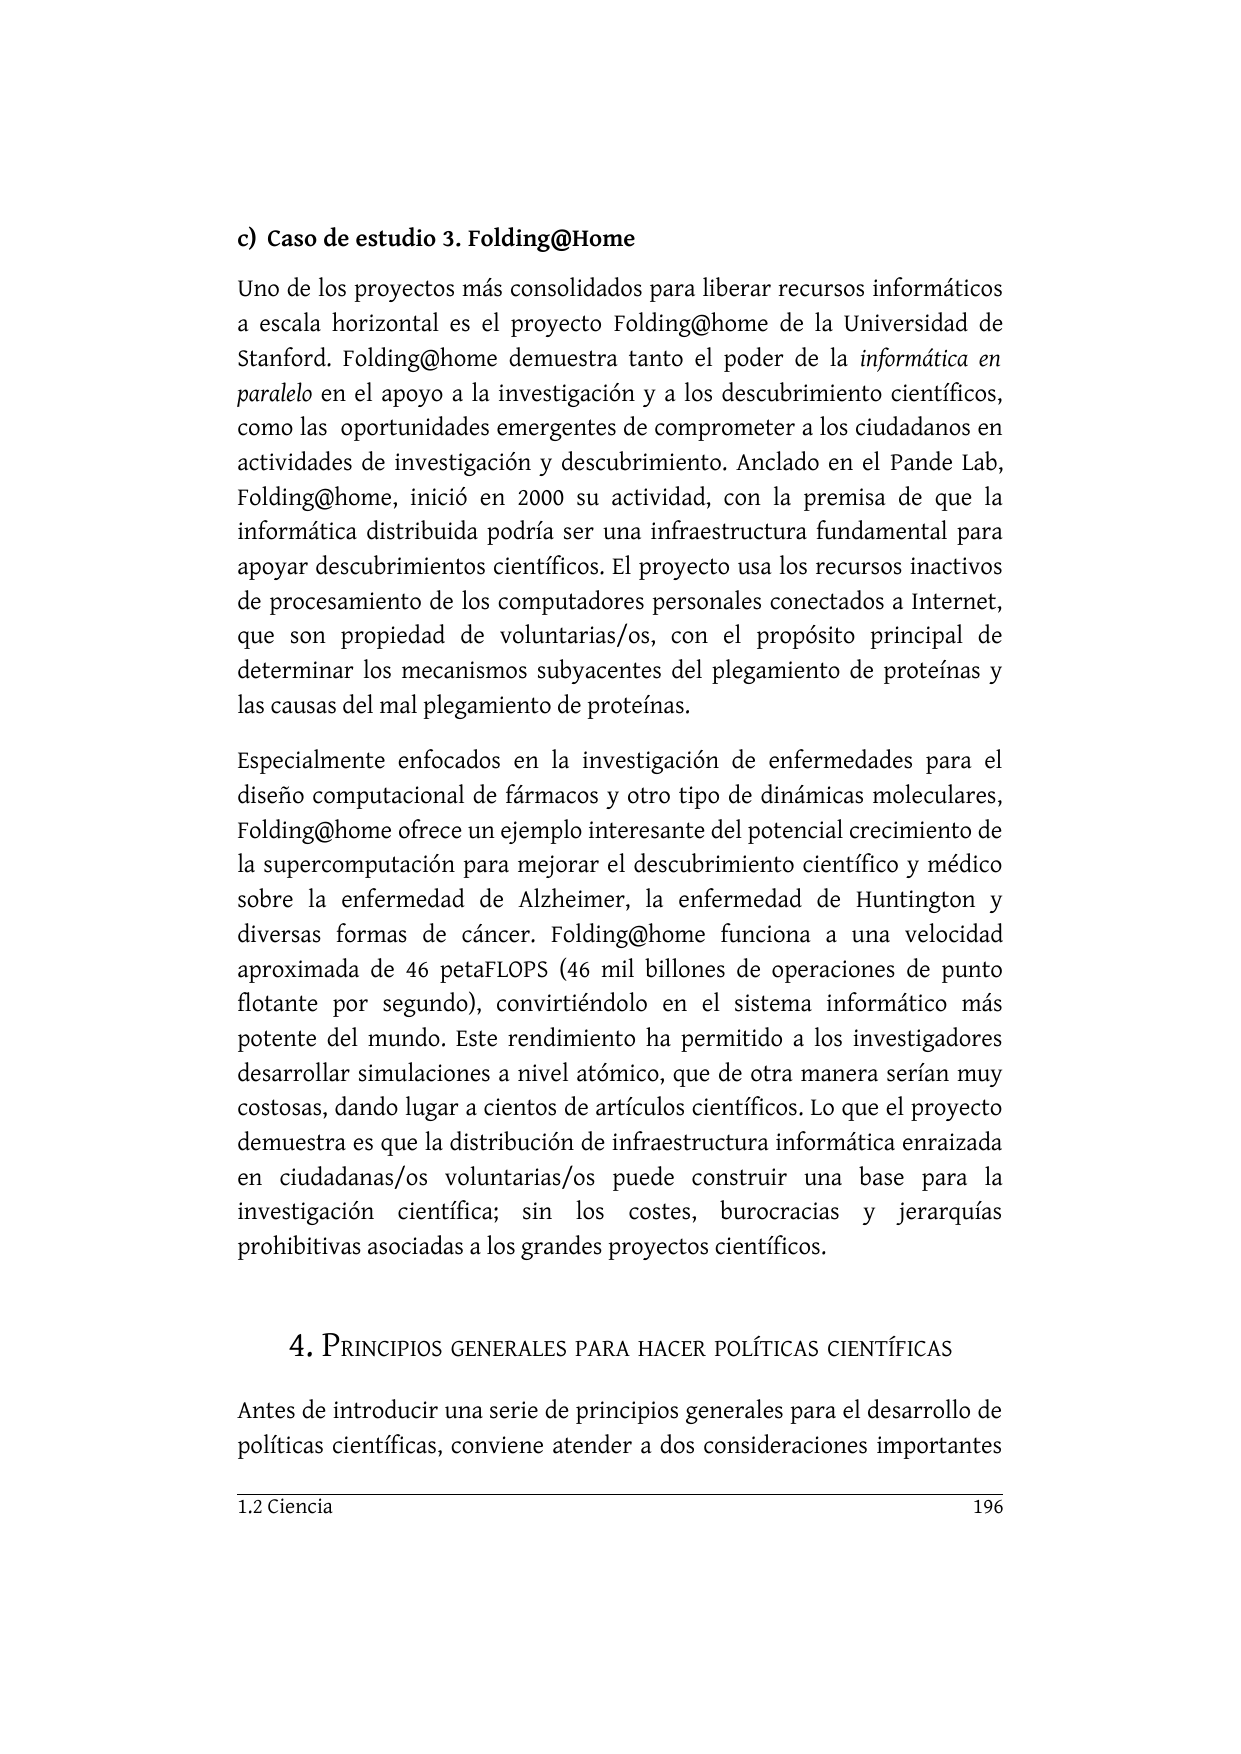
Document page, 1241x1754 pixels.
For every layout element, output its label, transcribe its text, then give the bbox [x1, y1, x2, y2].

text Especialmente enfocados en la investigación de enfermedades para el diseño computacional de fármacos y otro tipo de dinámicas moleculares, Folding@home ofrece un ejemplo interesante del potencial crecimiento de la supercomputación para mejorar el descubrimiento científico y médico sobre la enfermedad de Alzheimer, la enfermedad de Huntington y diversas formas de cáncer. Folding@home funciona a una velocidad aproximada de 46 petaFLOPS (46 mil billones de operaciones de punto flotante por segundo), convirtiéndolo en el sistema informático más potente del mundo. Este rendimiento ha permitido a los investigadores desarrollar simulaciones a nivel atómico, que de otra manera serían muy costosas, dando lugar a cientos de artículos científicos. Lo que el proyecto demuestra es que la distribución de infraestructura informática enraizada en ciudadanas/os voluntarias/os puede construir una base para la investigación científica; sin los costes, burocracias y jerarquías prohibitivas asociadas a los grandes proyectos científicos. [237, 747, 1003, 1262]
text Antes de introducir una serie de principios generales para el desarrollo de políticas científicas, conviene atender a dos consideraciones importantes [237, 1396, 1003, 1460]
subtitle Caso de estudio 3. Folding@Home [237, 225, 1003, 254]
subtitle Principios generales para hacer políticas científicas [282, 1324, 958, 1366]
text Uno de los proyectos más consolidados para liberar recursos informáticos a escala horizontal es el proyecto Folding@home de la Universidad de Stanford. Folding@home demuestra tanto el poder de la informática en paralelo en el apoyo a la investigación y a los descubrimiento científicos, como las oportunidades emergentes de comprometer a los ciudadanos en actividades de investigación y descubrimiento. Anclado en el Pande Lab, Folding@home, inició en 2000 su actividad, con la premisa de que la informática distribuida podría ser una infraestructura fundamental para apoyar descubrimientos científicos. El proyecto usa los recursos inactivos de procesamiento de los computadores personales conectados a Internet, que son propiedad de voluntarias/os, con el propósito principal de determinar los mecanismos subyacentes del plegamiento de proteínas y las causas del mal plegamiento de proteínas. [237, 275, 1003, 720]
